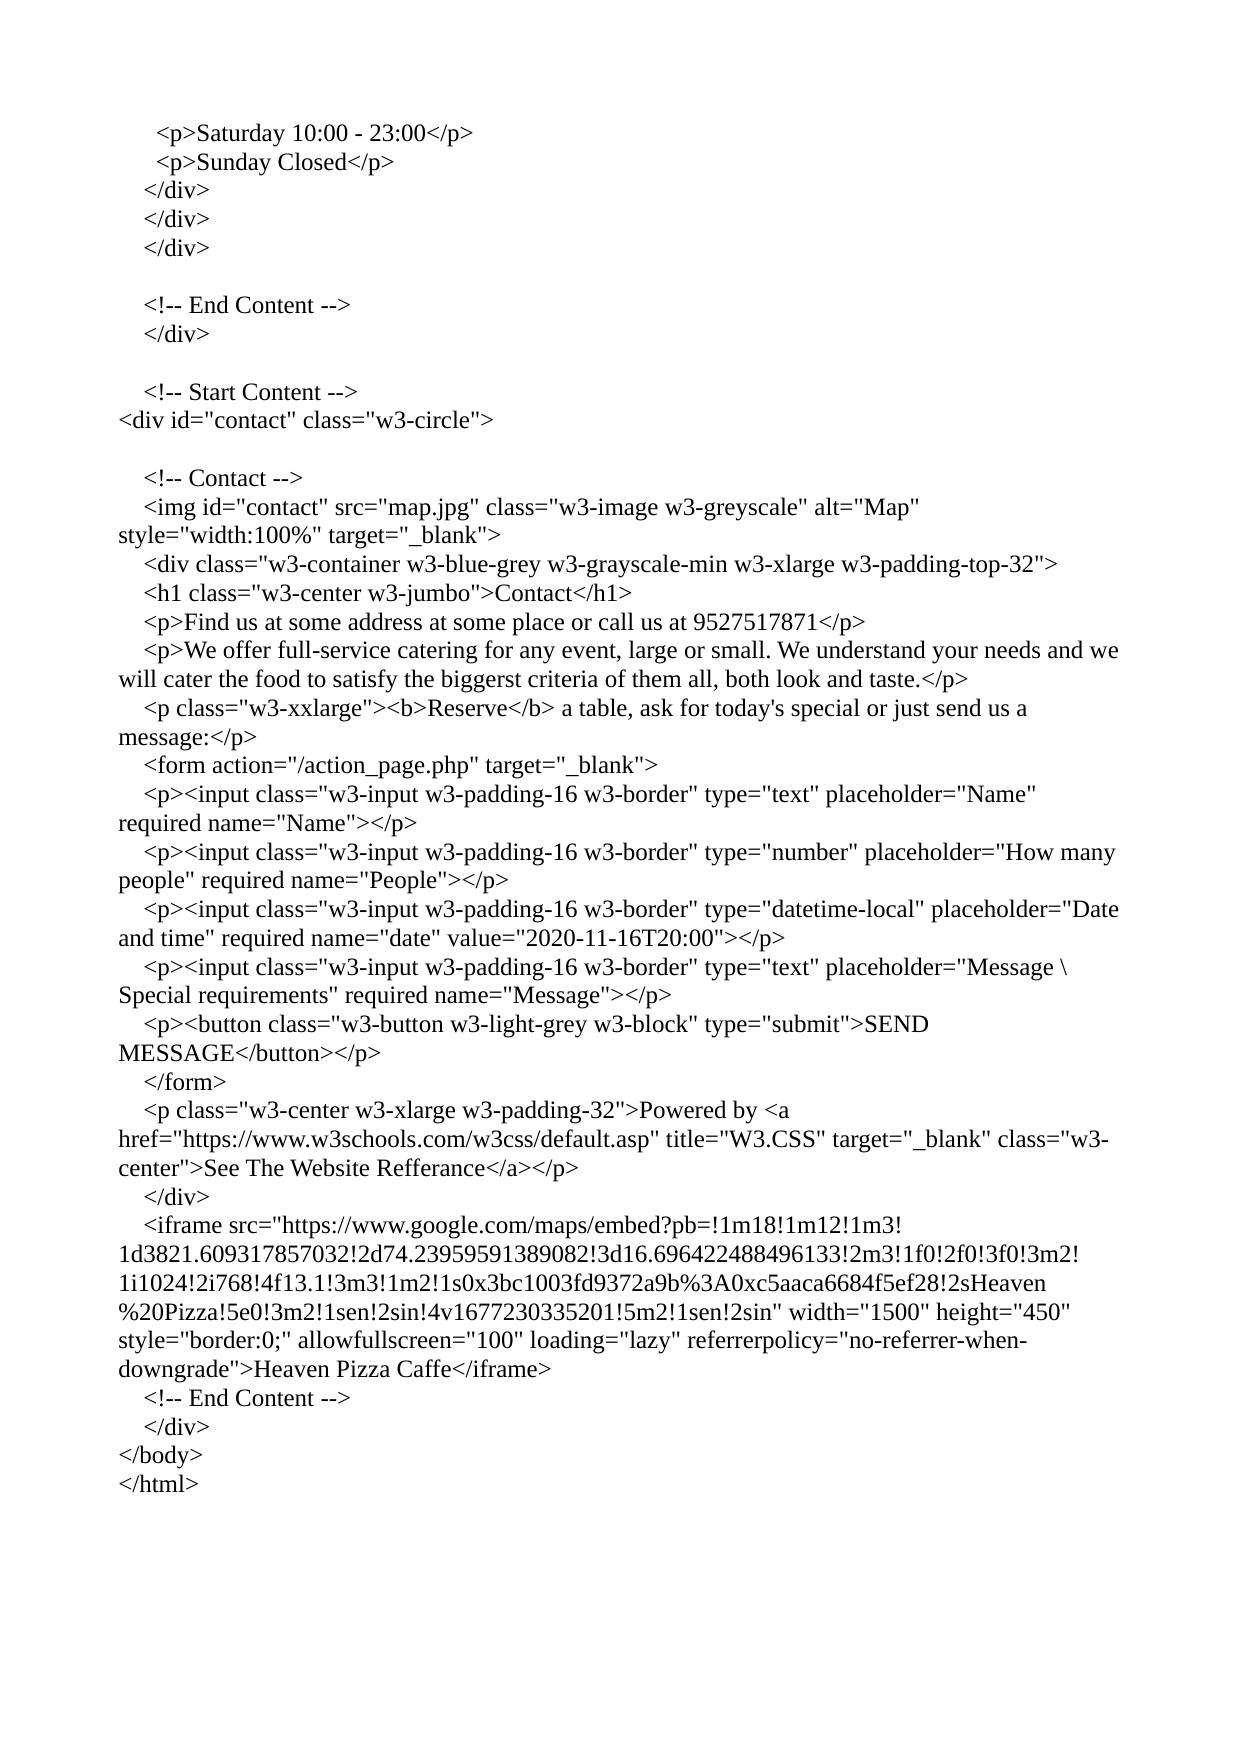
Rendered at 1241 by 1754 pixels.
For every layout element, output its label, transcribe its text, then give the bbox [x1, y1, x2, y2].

text </div> [118, 204, 1122, 233]
text </div> [118, 233, 1122, 262]
text <p><input class="w3-input w3-padding-16 w3-border" type="text" placeholder="Name" required name="Name"></p> [118, 779, 1122, 837]
text <div id="contact" class="w3-circle"> [118, 406, 1122, 434]
text <p class="w3-xxlarge"><b>Reserve</b> a table, ask for today's special or just send us a message:</p> [118, 693, 1122, 751]
text <p>Sunday Closed</p> [118, 147, 1122, 176]
text <!-- Start Content --> [118, 377, 1122, 406]
text </html> [118, 1469, 1122, 1498]
text <p><input class="w3-input w3-padding-16 w3-border" type="datetime-local" placeholder="Date and time" required name="date" value="2020-11-16T20:00"></p> [118, 894, 1122, 952]
text <iframe src="https://www.google.com/maps/embed?pb=!1m18!1m12!1m3!1d3821.609317857032!2d74.23959591389082!3d16.696422488496133!2m3!1f0!2f0!3f0!3m2!1i1024!2i768!4f13.1!3m3!1m2!1s0x3bc1003fd9372a9b%3A0xc5aaca6684f5ef28!2sHeaven%20Pizza!5e0!3m2!1sen!2sin!4v1677230335201!5m2!1sen!2sin" width="1500" height="450" style="border:0;" allowfullscreen="100" loading="lazy" referrerpolicy="no-referrer-when-downgrade">Heaven Pizza Caffe</iframe> [118, 1211, 1122, 1383]
text </div> [118, 1412, 1122, 1441]
text </form> [118, 1067, 1122, 1096]
text <!-- End Content --> [118, 1383, 1122, 1412]
text <img id="contact" src="map.jpg" class="w3-image w3-greyscale" alt="Map" style="width:100%" target="_blank"> [118, 492, 1122, 549]
text </div> [118, 1182, 1122, 1211]
text <p>Find us at some address at some place or call us at 9527517871</p> [118, 607, 1122, 636]
text <p>Saturday 10:00 - 23:00</p> [118, 118, 1122, 147]
text <div class="w3-container w3-blue-grey w3-grayscale-min w3-xlarge w3-padding-top-32"> [118, 549, 1122, 578]
text <form action="/action_page.php" target="_blank"> [118, 751, 1122, 779]
text <p><input class="w3-input w3-padding-16 w3-border" type="number" placeholder="How many people" required name="People"></p> [118, 837, 1122, 894]
text <h1 class="w3-center w3-jumbo">Contact</h1> [118, 578, 1122, 607]
text </body> [118, 1441, 1122, 1469]
text <p class="w3-center w3-xlarge w3-padding-32">Powered by <a href="https://www.w3schools.com/w3css/default.asp" title="W3.CSS" target="_blank" class="w3-center">See The Website Refferance</a></p> [118, 1096, 1122, 1182]
text <!-- Contact --> [118, 463, 1122, 492]
text <!-- End Content --> [118, 291, 1122, 319]
text <p>We offer full-service catering for any event, large or small. We understand your needs and we will cater the food to satisfy the biggerst criteria of them all, both look and taste.</p> [118, 636, 1122, 693]
text </div> [118, 176, 1122, 204]
text <p><button class="w3-button w3-light-grey w3-block" type="submit">SEND MESSAGE</button></p> [118, 1009, 1122, 1067]
text </div> [118, 319, 1122, 348]
text <p><input class="w3-input w3-padding-16 w3-border" type="text" placeholder="Message \ Special requirements" required name="Message"></p> [118, 952, 1122, 1009]
